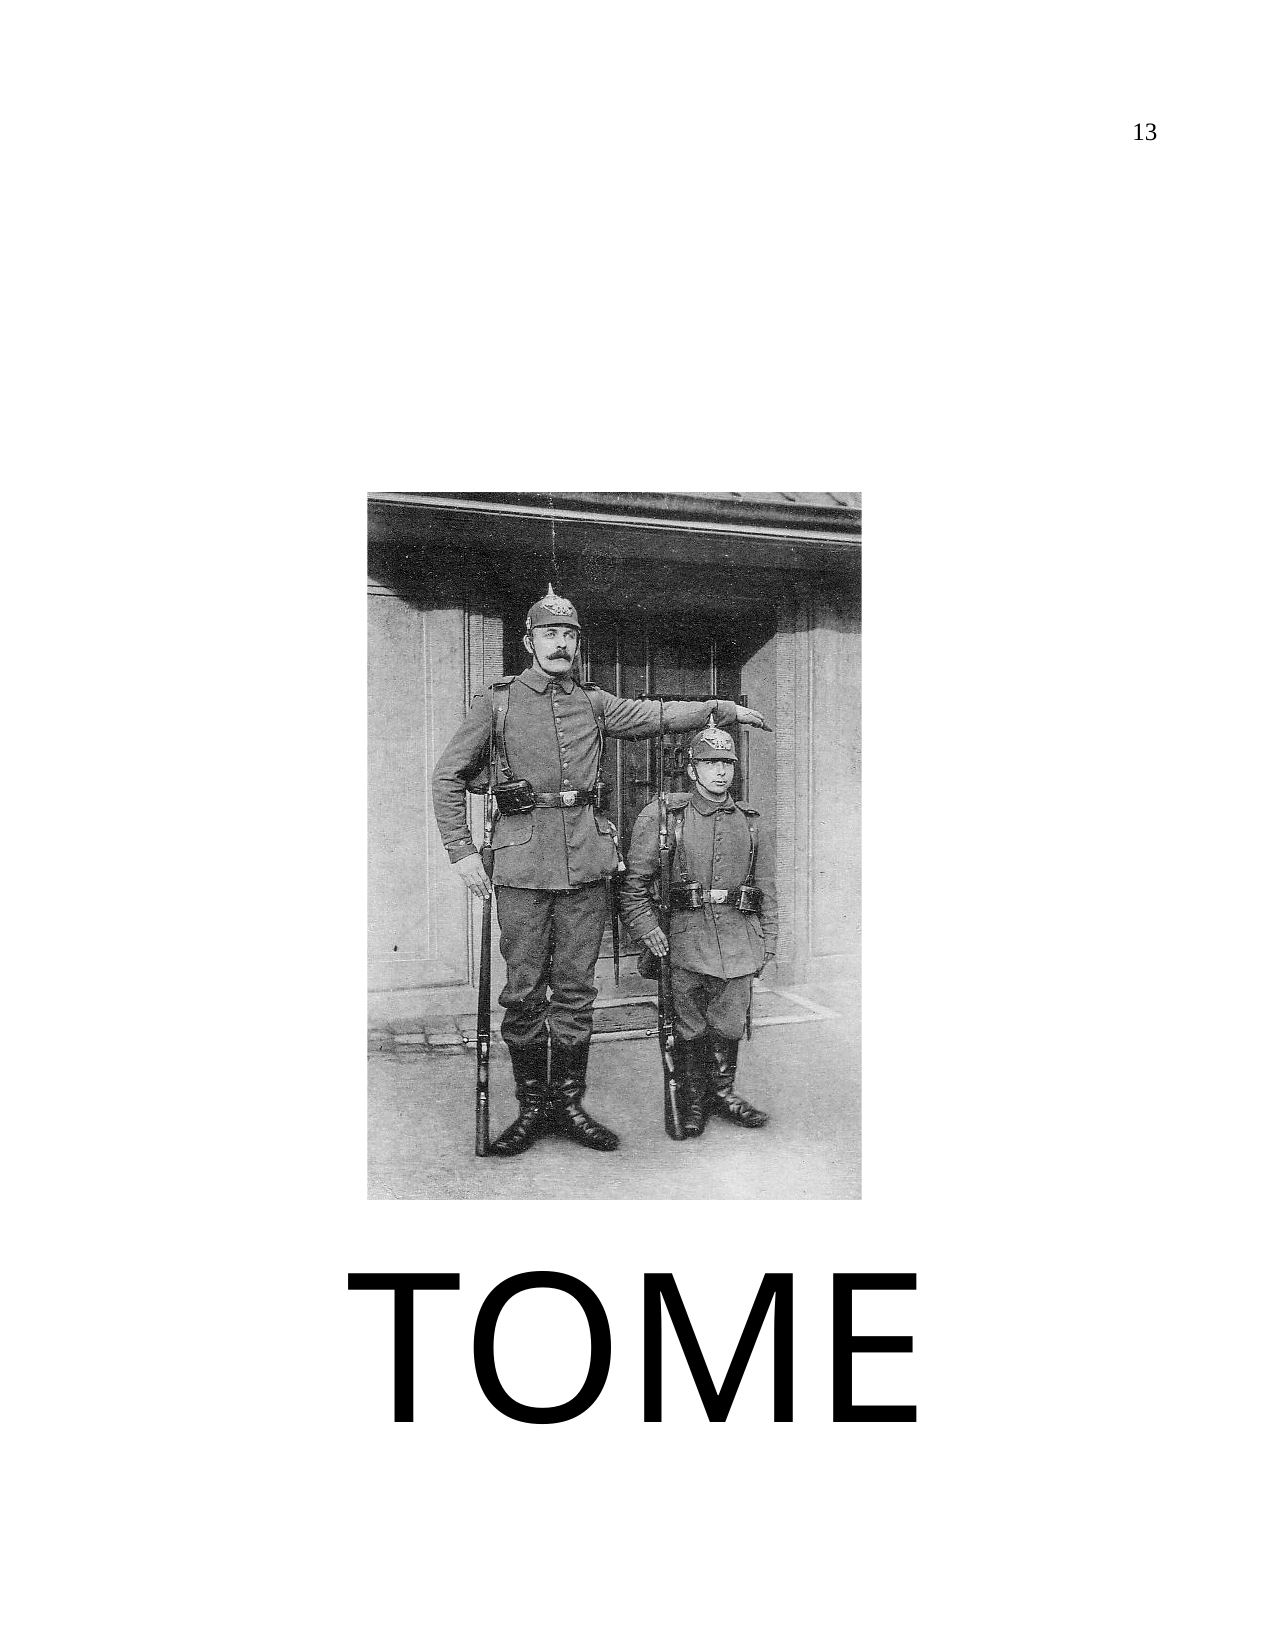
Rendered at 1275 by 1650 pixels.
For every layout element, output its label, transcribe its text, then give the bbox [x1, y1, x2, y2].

text TOME [118, 212, 1157, 1483]
picture [367, 492, 862, 1200]
